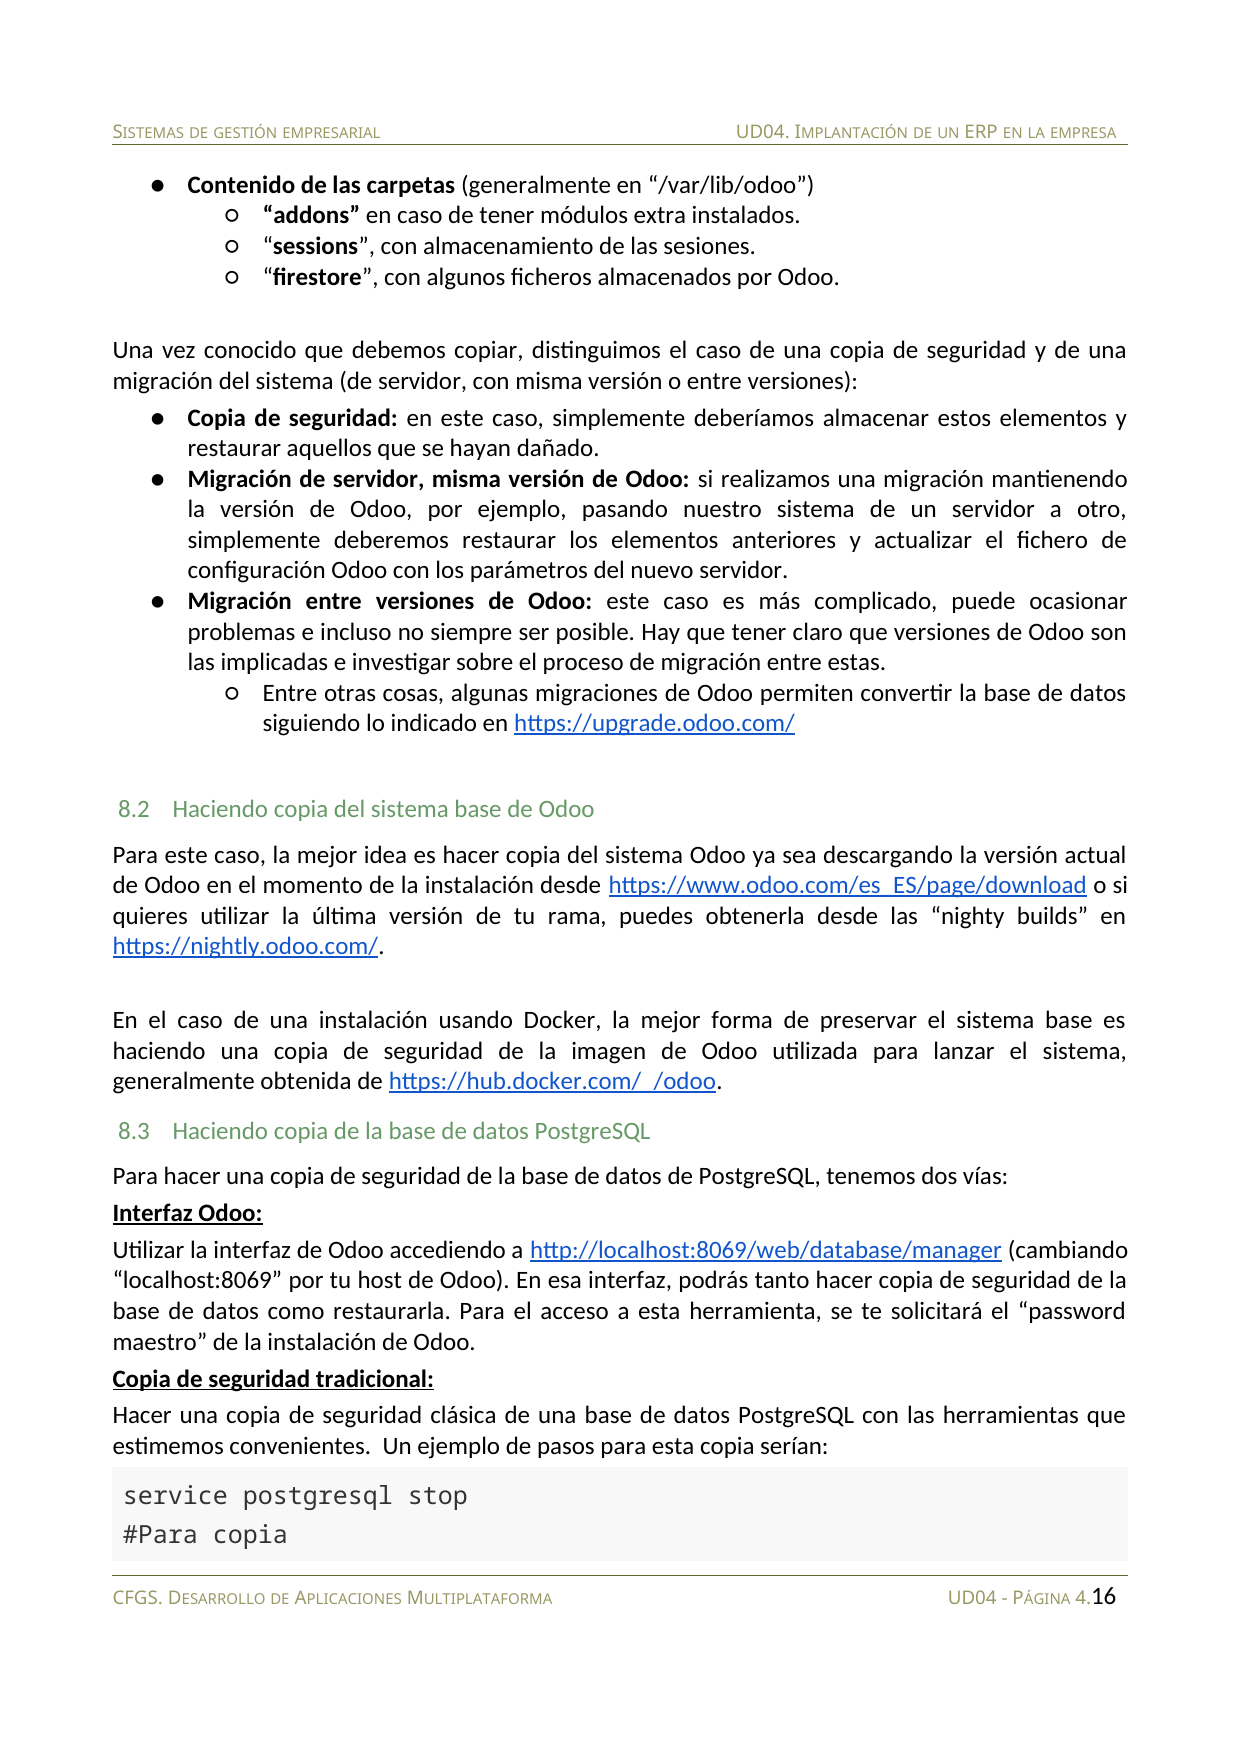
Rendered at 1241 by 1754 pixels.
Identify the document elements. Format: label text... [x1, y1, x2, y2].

text Hacer una copia de seguridad clásica de una base de datos PostgreSQL con las herramientas que estimemos convenientes. Un ejemplo de pasos para esta copia serían: [112, 1400, 1128, 1461]
list Contenido de las carpetas (generalmente en “/var/lib/odoo”) [150, 169, 1128, 199]
text Para hacer una copia de seguridad de la base de datos de PostgreSQL, tenemos dos vías: [112, 1160, 1128, 1191]
subtitle Haciendo copia de la base de datos PostgreSQL [112, 1115, 1128, 1145]
text Una vez conocido que debemos copiar, distinguimos el caso de una copia de seguridad y de una migración del sistema (de servidor, con misma versión o entre versiones): [112, 334, 1128, 396]
text En el caso de una instalación usando Docker, la mejor forma de preservar el sistema base es haciendo una copia de seguridad de la imagen de Odoo utilizada para lanzar el sistema, generalmente obtenida de https://hub.docker.com/_/odoo. [112, 1004, 1128, 1096]
list Entre otras cosas, algunas migraciones de Odoo permiten convertir la base de datos siguiendo lo indicado en https://upgrade.odoo.com/ [225, 677, 1128, 738]
list Migración de servidor, misma versión de Odoo: si realizamos una migración mantienendo la versión de Odoo, por ejemplo, pasando nuestro sistema de un servidor a otro, simplemente deberemos restaurar los elementos anteriores y actualizar el fichero de configuración Odoo con los parámetros del nuevo servidor. [150, 463, 1128, 585]
list “sessions”, con almacenamiento de las sesiones. [225, 230, 1128, 261]
text Para este caso, la mejor idea es hacer copia del sistema Odoo ya sea descargando la versión actual de Odoo en el momento de la instalación desde https://www.odoo.com/es_ES/page/download o si quieres utilizar la última versión de tu rama, puedes obtenerla desde las “nighty builds” en https://nightly.odoo.com/. [112, 839, 1128, 961]
table_header service postgresql stop #Para copia [112, 1467, 1128, 1561]
text Interfaz Odoo: [112, 1197, 1128, 1228]
list “firestore”, con algunos ficheros almacenados por Odoo. [225, 261, 1128, 291]
text Utilizar la interfaz de Odoo accediendo a http://localhost:8069/web/database/manager (cambiando “localhost:8069” por tu host de Odoo). En esa interfaz, podrás tanto hacer copia de seguridad de la base de datos como restaurarla. Para el acceso a esta herramienta, se te solicitará el “password maestro” de la instalación de Odoo. [112, 1234, 1128, 1356]
subtitle Haciendo copia del sistema base de Odoo [112, 794, 1128, 824]
list “addons” en caso de tener módulos extra instalados. [225, 199, 1128, 230]
text Copia de seguridad tradicional: [112, 1363, 1128, 1393]
list Copia de seguridad: en este caso, simplemente deberíamos almacenar estos elementos y restaurar aquellos que se hayan dañado. [150, 402, 1128, 463]
list Migración entre versiones de Odoo: este caso es más complicado, puede ocasionar problemas e incluso no siempre ser posible. Hay que tener claro que versiones de Odoo son las implicadas e investigar sobre el proceso de migración entre estas. [150, 585, 1128, 677]
